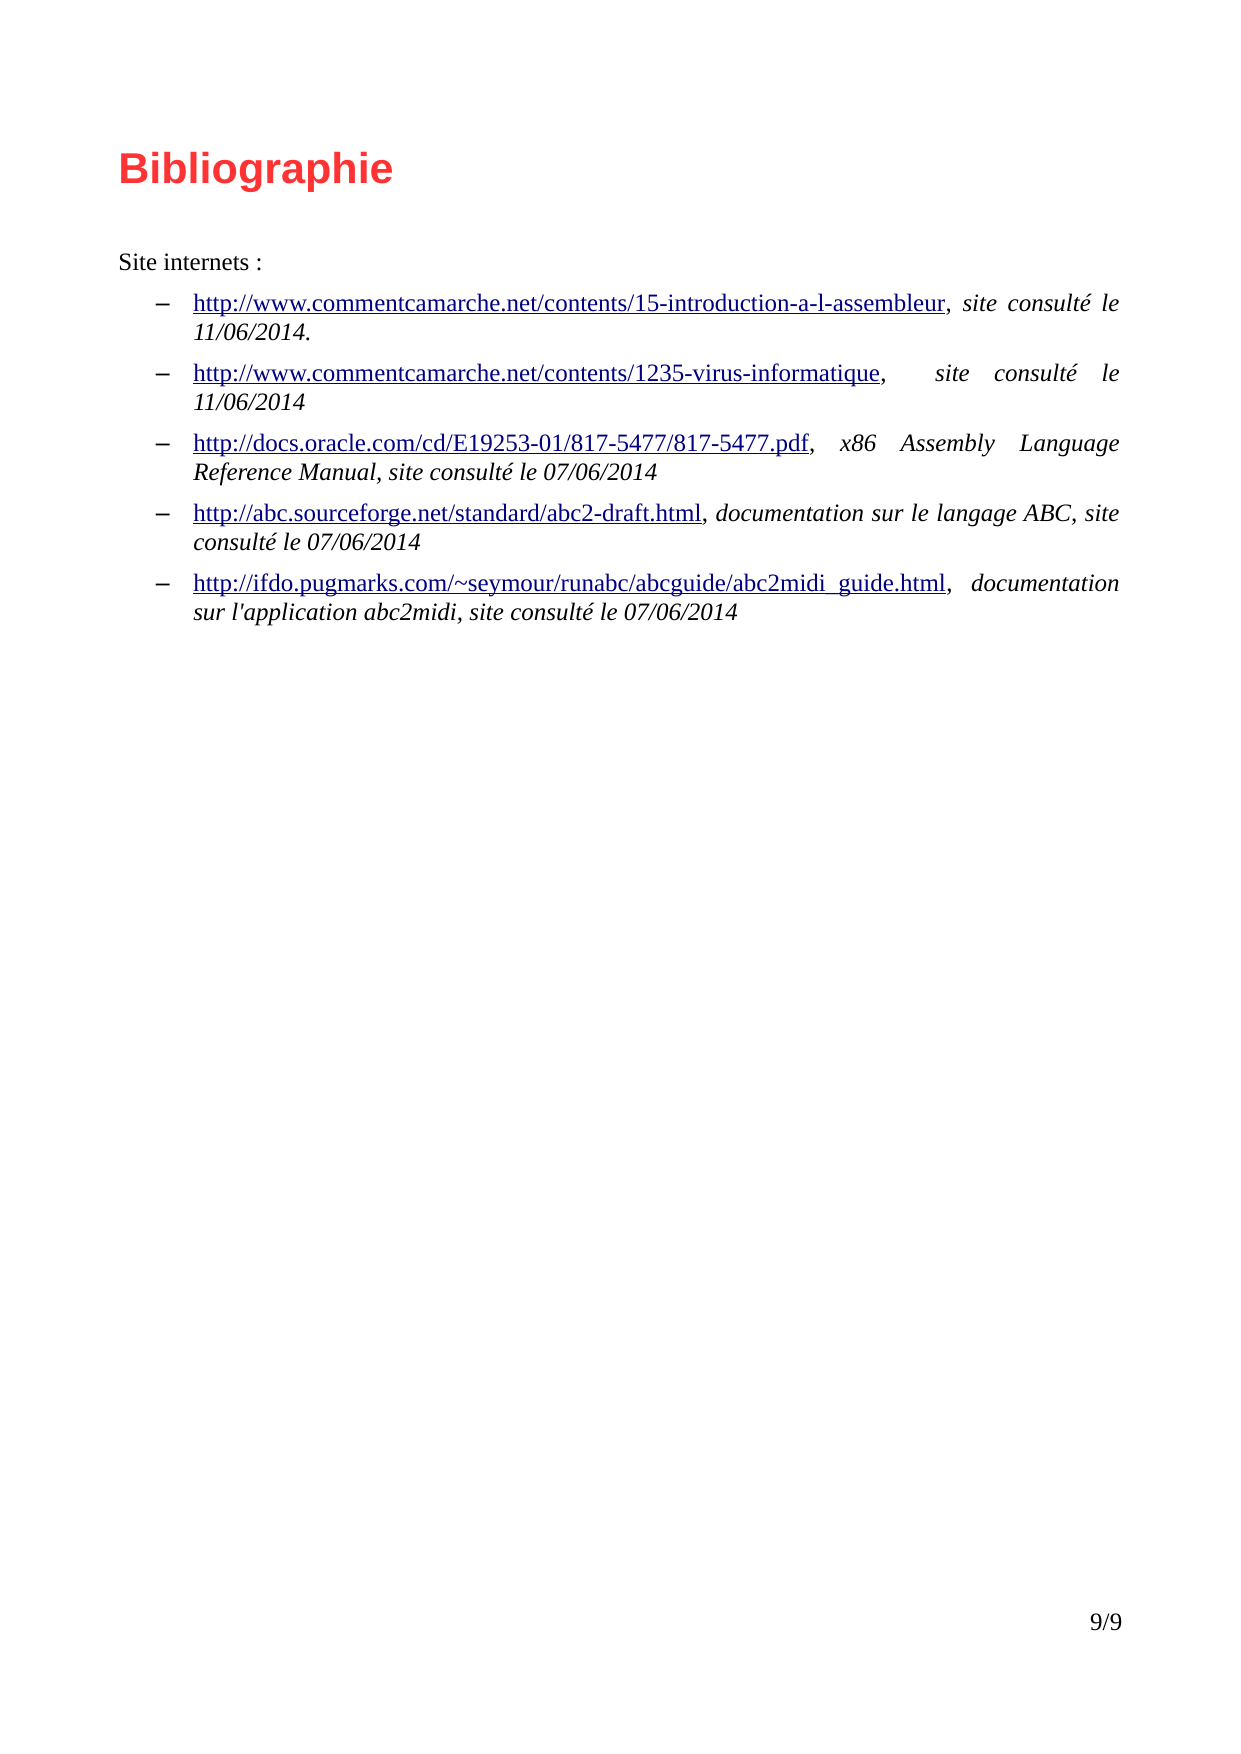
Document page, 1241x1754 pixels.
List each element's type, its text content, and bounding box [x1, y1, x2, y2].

subtitle Bibliographie [118, 143, 1122, 193]
list http://docs.oracle.com/cd/E19253-01/817-5477/817-5477.pdf, x86 Assembly Language Reference Manual, site consulté le 07/06/2014 [156, 428, 1122, 485]
list http://abc.sourceforge.net/standard/abc2-draft.html, documentation sur le langage ABC, site consulté le 07/06/2014 [156, 498, 1122, 555]
list http://ifdo.pugmarks.com/~seymour/runabc/abcguide/abc2midi_guide.html, documentation sur l'application abc2midi, site consulté le 07/06/2014 [156, 568, 1122, 625]
list http://www.commentcamarche.net/contents/1235-virus-informatique, site consulté le 11/06/2014 [156, 358, 1122, 415]
list http://www.commentcamarche.net/contents/15-introduction-a-l-assembleur, site consulté le 11/06/2014. [156, 288, 1122, 345]
text Site internets : [118, 247, 1122, 275]
